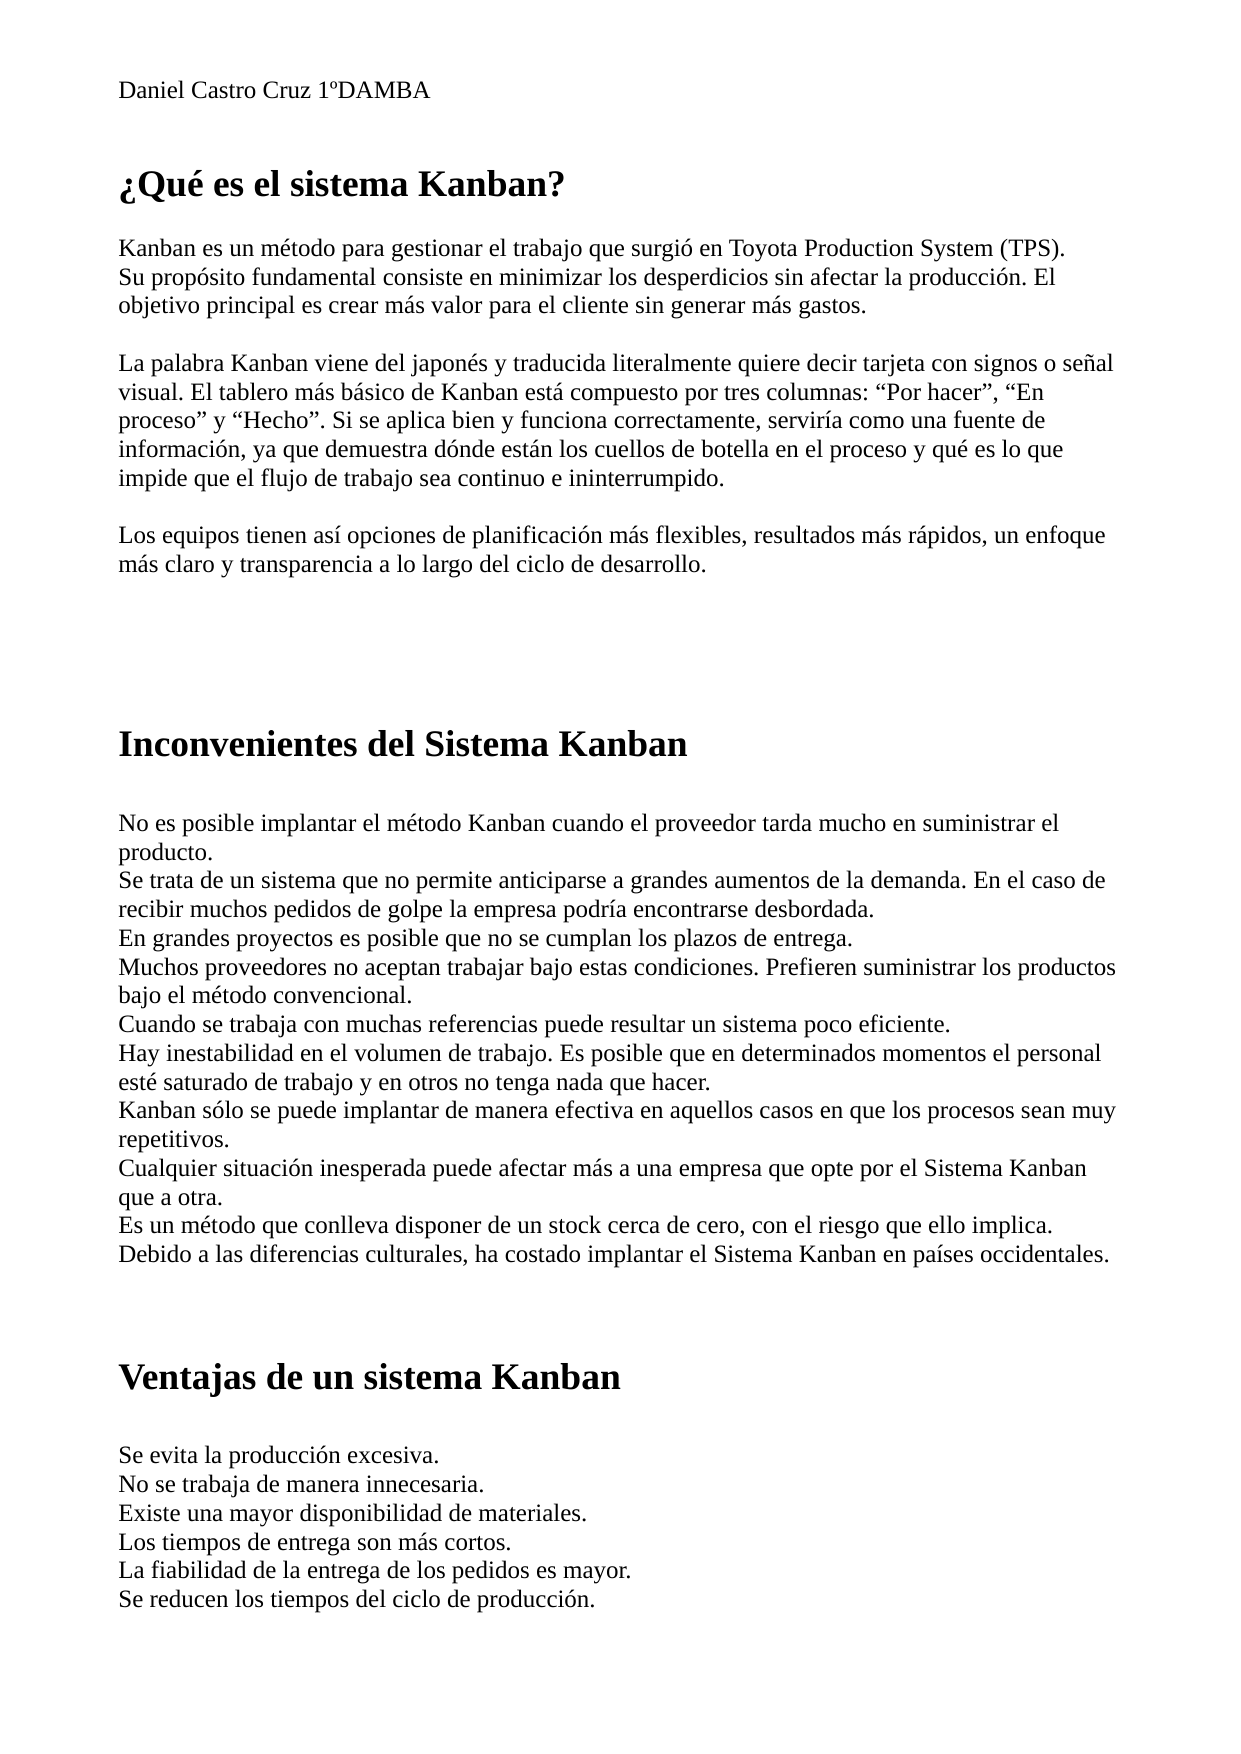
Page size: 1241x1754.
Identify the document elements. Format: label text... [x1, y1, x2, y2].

text Inconvenientes del Sistema Kanban [118, 722, 1122, 765]
text No es posible implantar el método Kanban cuando el proveedor tarda mucho en suministrar el producto. [118, 808, 1122, 866]
text Cuando se trabaja con muchas referencias puede resultar un sistema poco eficiente. [118, 1009, 1122, 1038]
text Debido a las diferencias culturales, ha costado implantar el Sistema Kanban en países occidentales. [118, 1239, 1122, 1268]
text Se reducen los tiempos del ciclo de producción. [118, 1584, 1122, 1613]
text Es un método que conlleva disponer de un stock cerca de cero, con el riesgo que ello implica. [118, 1211, 1122, 1239]
text Se trata de un sistema que no permite anticiparse a grandes aumentos de la demanda. En el caso de recibir muchos pedidos de golpe la empresa podría encontrarse desbordada. [118, 866, 1122, 923]
text Su propósito fundamental consiste en minimizar los desperdicios sin afectar la producción. El objetivo principal es crear más valor para el cliente sin generar más gastos. [118, 262, 1122, 319]
text Los tiempos de entrega son más cortos. [118, 1527, 1122, 1556]
text Hay inestabilidad en el volumen de trabajo. Es posible que en determinados momentos el personal esté saturado de trabajo y en otros no tenga nada que hacer. [118, 1038, 1122, 1096]
text En grandes proyectos es posible que no se cumplan los plazos de entrega. [118, 923, 1122, 952]
text Kanban es un método para gestionar el trabajo que surgió en Toyota Production System (TPS). [118, 233, 1122, 262]
text Existe una mayor disponibilidad de materiales. [118, 1498, 1122, 1527]
text La fiabilidad de la entrega de los pedidos es mayor. [118, 1556, 1122, 1584]
text Cualquier situación inesperada puede afectar más a una empresa que opte por el Sistema Kanban que a otra. [118, 1153, 1122, 1211]
text Los equipos tienen así opciones de planificación más flexibles, resultados más rápidos, un enfoque más claro y transparencia a lo largo del ciclo de desarrollo. [118, 521, 1122, 578]
text Kanban sólo se puede implantar de manera efectiva en aquellos casos en que los procesos sean muy repetitivos. [118, 1096, 1122, 1153]
text Muchos proveedores no aceptan trabajar bajo estas condiciones. Prefieren suministrar los productos bajo el método convencional. [118, 952, 1122, 1009]
text Se evita la producción excesiva. [118, 1441, 1122, 1469]
text No se trabaja de manera innecesaria. [118, 1469, 1122, 1498]
text Ventajas de un sistema Kanban [118, 1354, 1122, 1397]
text La palabra Kanban viene del japonés y traducida literalmente quiere decir tarjeta con signos o señal visual. El tablero más básico de Kanban está compuesto por tres columnas: “Por hacer”, “En proceso” y “Hecho”. Si se aplica bien y funciona correctamente, serviría como una fuente de información, ya que demuestra dónde están los cuellos de botella en el proceso y qué es lo que impide que el flujo de trabajo sea continuo e ininterrumpido. [118, 348, 1122, 492]
text ¿Qué es el sistema Kanban? [118, 161, 1122, 204]
